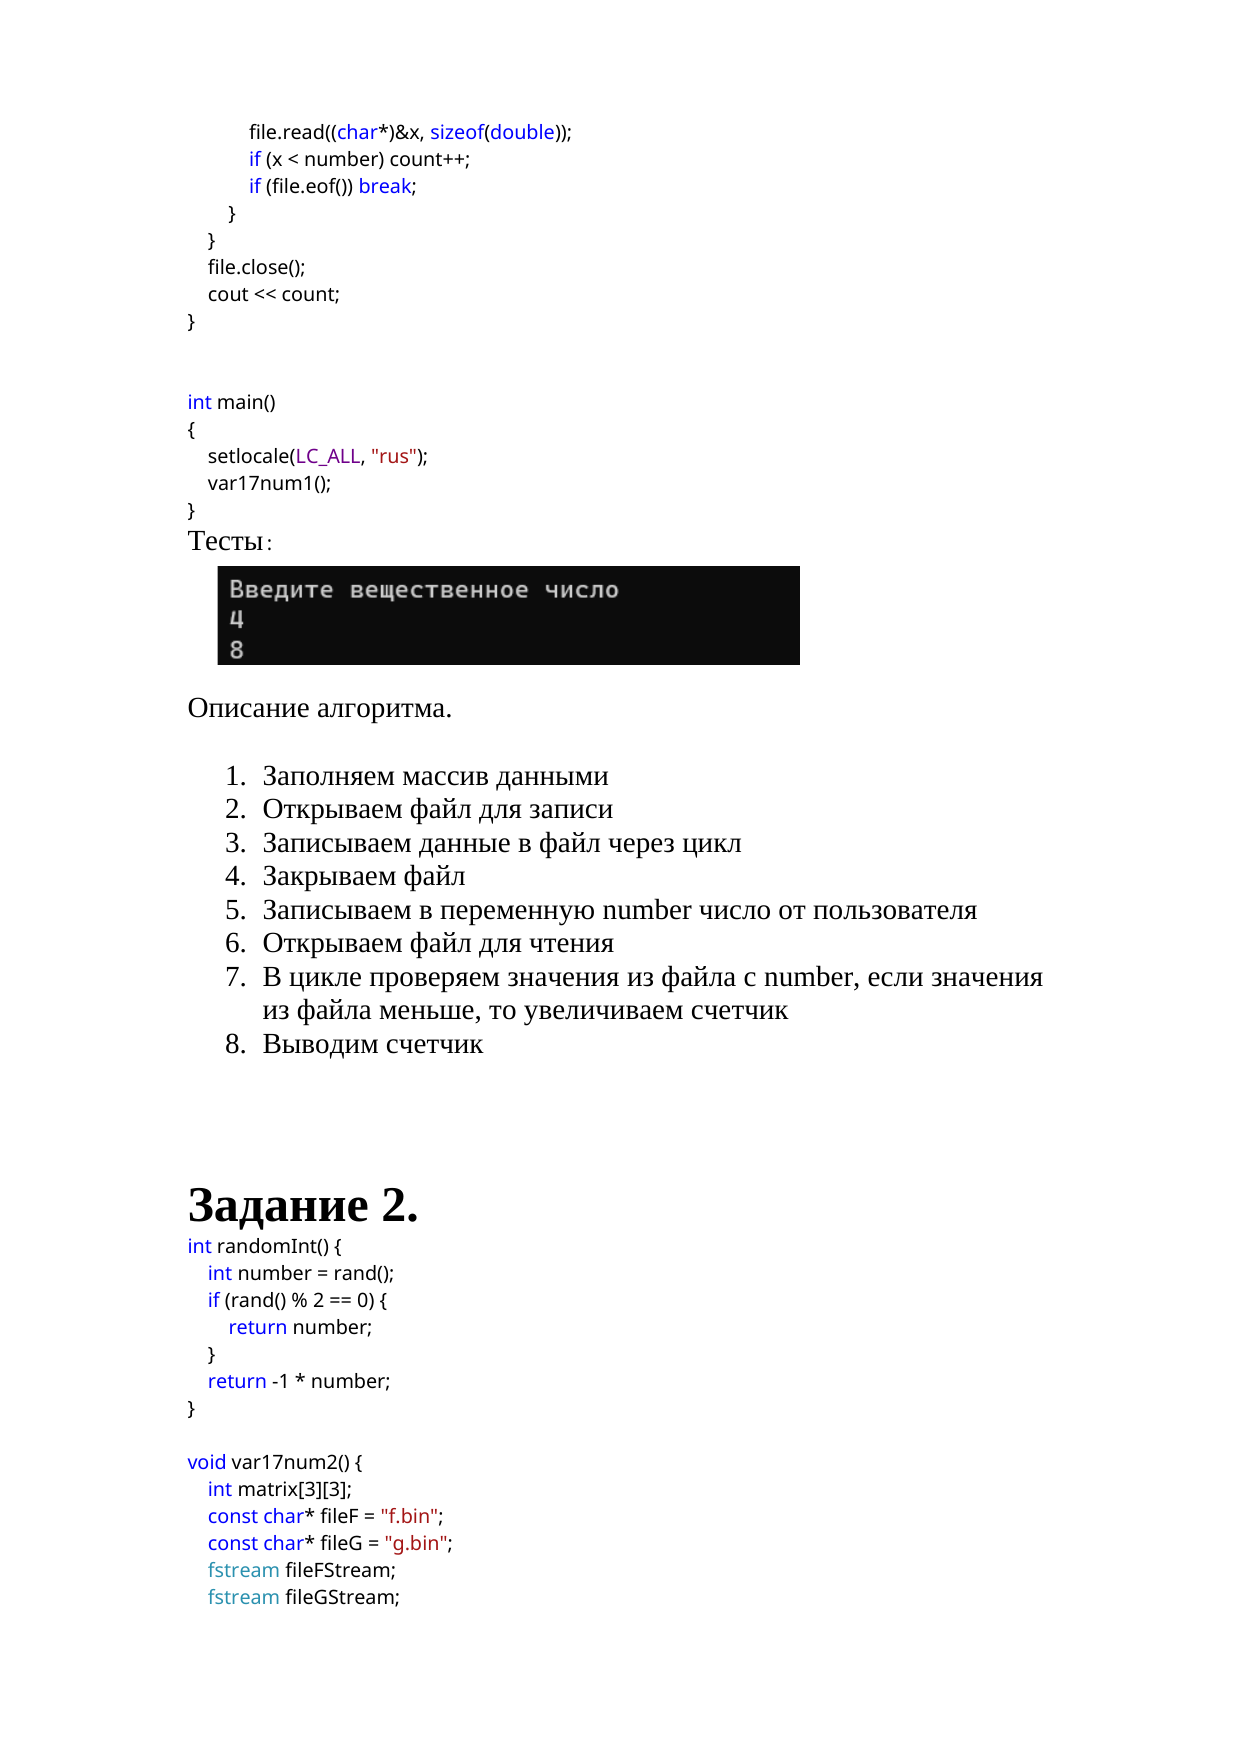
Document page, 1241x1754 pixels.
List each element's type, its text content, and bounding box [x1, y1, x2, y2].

text if (x < number) count++; [187, 145, 1053, 172]
text return -1 * number; [187, 1367, 1053, 1394]
text int randomInt() { [187, 1232, 1053, 1259]
text fstream fileFStream; [187, 1556, 1053, 1583]
text } [187, 226, 1053, 253]
list Записываем данные в файл через цикл [225, 825, 1053, 858]
text file.read((char*)&x, sizeof(double)); [187, 118, 1053, 145]
text if (file.eof()) break; [187, 172, 1053, 199]
text int matrix[3][3]; [187, 1475, 1053, 1502]
text } [187, 199, 1053, 226]
list Открываем файл для чтения [225, 925, 1053, 959]
list Записываем в переменную number число от пользователя [225, 892, 1053, 925]
text Тесты: [187, 523, 1053, 556]
list Закрываем файл [225, 858, 1053, 892]
text var17num1(); [187, 469, 1053, 496]
picture [217, 566, 800, 665]
text } [187, 496, 1053, 523]
text return number; [187, 1313, 1053, 1340]
text fstream fileGStream; [187, 1583, 1053, 1610]
text setlocale(LC_ALL, "rus"); [187, 442, 1053, 469]
text cout << count; [187, 280, 1053, 307]
text Описание алгоритма. [187, 691, 1053, 724]
text const char* fileF = "f.bin"; [187, 1502, 1053, 1529]
text int main() [187, 388, 1053, 415]
text } [187, 1340, 1053, 1367]
text Задание 2. [187, 1175, 1053, 1232]
text if (rand() % 2 == 0) { [187, 1286, 1053, 1313]
text int number = rand(); [187, 1259, 1053, 1286]
list Выводим счетчик [225, 1026, 1053, 1059]
list В цикле проверяем значения из файла с number, если значения из файла меньше, то увеличиваем счетчик [225, 959, 1053, 1026]
list Заполняем массив данными [225, 758, 1053, 791]
text file.close(); [187, 253, 1053, 280]
text void var17num2() { [187, 1448, 1053, 1475]
text } [187, 1394, 1053, 1421]
text const char* fileG = "g.bin"; [187, 1529, 1053, 1556]
list Открываем файл для записи [225, 791, 1053, 825]
text { [187, 415, 1053, 442]
text } [187, 307, 1053, 334]
